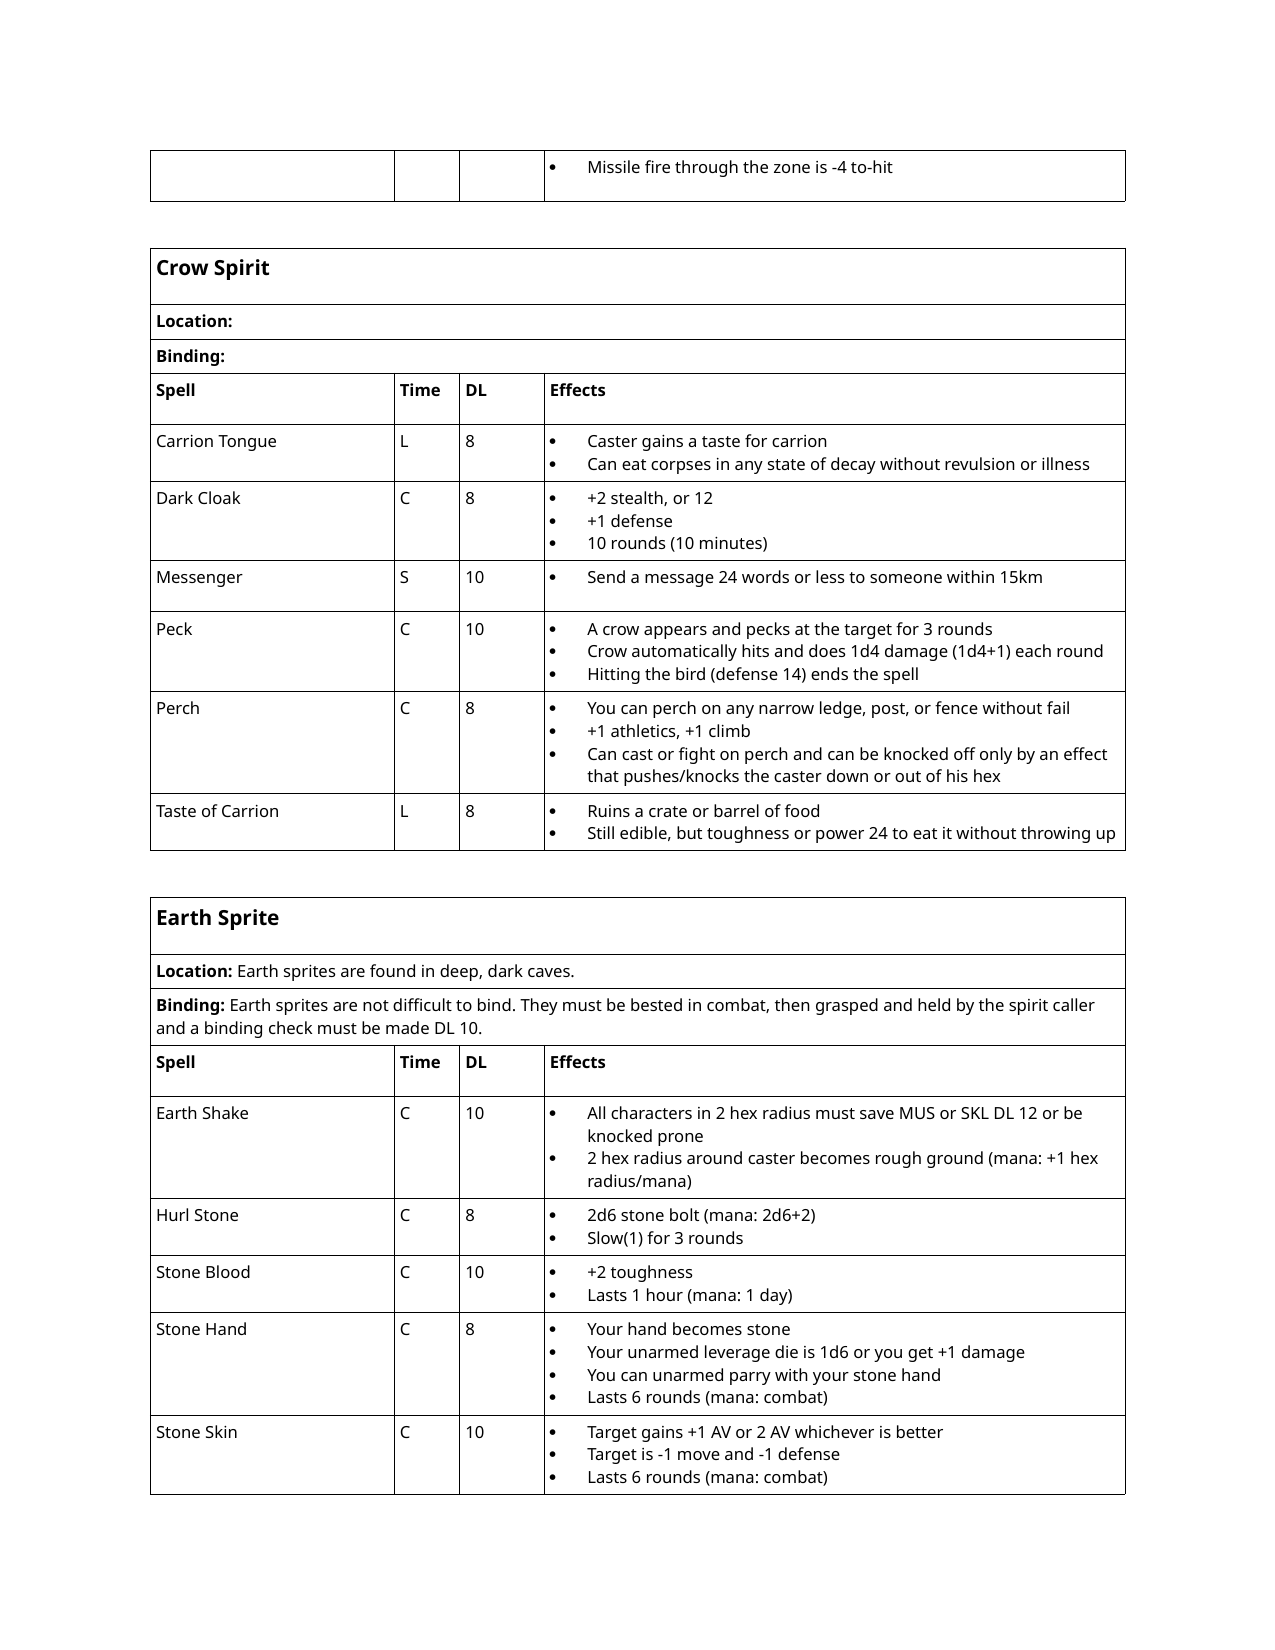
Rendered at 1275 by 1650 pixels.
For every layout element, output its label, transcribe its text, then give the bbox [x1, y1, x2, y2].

table_cell C [395, 1256, 459, 1312]
table_cell L [395, 425, 459, 481]
table_header Earth Sprite [151, 898, 1125, 953]
table_cell Binding: Earth sprites are not difficult to bind. They must be bested in combat, then grasped and held by the spirit caller and a binding check must be made DL 10. [151, 989, 1125, 1045]
table_cell 2d6 stone bolt (mana: 2d6+2) Slow(1) for 3 rounds [545, 1199, 1125, 1255]
table_cell Effects [545, 374, 1125, 424]
table_cell DL [460, 374, 544, 424]
table_cell DL [460, 1046, 544, 1096]
table_cell Send a message 24 words or less to someone within 15km [545, 561, 1125, 611]
table_header Crow Spirit [151, 249, 1125, 304]
table_cell 8 [460, 692, 544, 793]
table_cell Target gains +1 AV or 2 AV whichever is better Target is -1 move and -1 defense Lasts 6 rounds (mana: combat) [545, 1416, 1125, 1494]
table_cell Peck [151, 612, 394, 691]
table_cell 10 [460, 1097, 544, 1198]
table_cell Earth Shake [151, 1097, 394, 1198]
table_cell Hurl Stone [151, 1199, 394, 1255]
table_cell S [395, 561, 459, 611]
table_cell +2 toughness Lasts 1 hour (mana: 1 day) [545, 1256, 1125, 1312]
table_cell C [395, 612, 459, 691]
table_cell Stone Hand [151, 1313, 394, 1414]
table_cell You can perch on any narrow ledge, post, or fence without fail +1 athletics, +1 climb Can cast or fight on perch and can be knocked off only by an effect that pushes/knocks the caster down or out of his hex [545, 692, 1125, 793]
table_cell Perch [151, 692, 394, 793]
table_cell Messenger [151, 561, 394, 611]
table_cell C [395, 1199, 459, 1255]
table_cell 8 [460, 425, 544, 481]
table_cell [460, 151, 544, 201]
table_cell 10 [460, 561, 544, 611]
table_cell Caster gains a taste for carrion Can eat corpses in any state of decay without revulsion or illness [545, 425, 1125, 481]
table_cell C [395, 692, 459, 793]
table_cell 8 [460, 1313, 544, 1414]
table_cell Taste of Carrion [151, 794, 394, 850]
table_cell Carrion Tongue [151, 425, 394, 481]
table_cell Your hand becomes stone Your unarmed leverage die is 1d6 or you get +1 damage You can unarmed parry with your stone hand Lasts 6 rounds (mana: combat) [545, 1313, 1125, 1414]
table_cell Time [395, 1046, 459, 1096]
table_cell C [395, 1097, 459, 1198]
table_cell Create a zone with radius 2 (mana: 1 radius/mana) Missile fire through the zone is -4 to-hit [545, 151, 1125, 201]
table_cell [151, 151, 394, 201]
table_cell 8 [460, 482, 544, 560]
table_cell Binding: [151, 340, 1125, 373]
table_cell 8 [460, 794, 544, 850]
table_cell Ruins a crate or barrel of food Still edible, but toughness or power 24 to eat it without throwing up [545, 794, 1125, 850]
table_cell Stone Skin [151, 1416, 394, 1494]
table_cell 8 [460, 1199, 544, 1255]
table_cell 10 [460, 612, 544, 691]
table_cell C [395, 1416, 459, 1494]
table_cell Time [395, 374, 459, 424]
table_cell 10 [460, 1416, 544, 1494]
table_cell A crow appears and pecks at the target for 3 rounds Crow automatically hits and does 1d4 damage (1d4+1) each round Hitting the bird (defense 14) ends the spell [545, 612, 1125, 691]
table_cell Effects [545, 1046, 1125, 1096]
table_cell C [395, 482, 459, 560]
table_cell Location: Earth sprites are found in deep, dark caves. [151, 955, 1125, 988]
table_cell [395, 151, 459, 201]
table_cell +2 stealth, or 12 +1 defense 10 rounds (10 minutes) [545, 482, 1125, 560]
table_cell Stone Blood [151, 1256, 394, 1312]
table_cell All characters in 2 hex radius must save MUS or SKL DL 12 or be knocked prone 2 hex radius around caster becomes rough ground (mana: +1 hex radius/mana) [545, 1097, 1125, 1198]
table_cell Dark Cloak [151, 482, 394, 560]
table_cell C [395, 1313, 459, 1414]
table_cell Location: [151, 305, 1125, 338]
table_cell Spell [151, 1046, 394, 1096]
table_cell 10 [460, 1256, 544, 1312]
table_cell Spell [151, 374, 394, 424]
table_cell L [395, 794, 459, 850]
